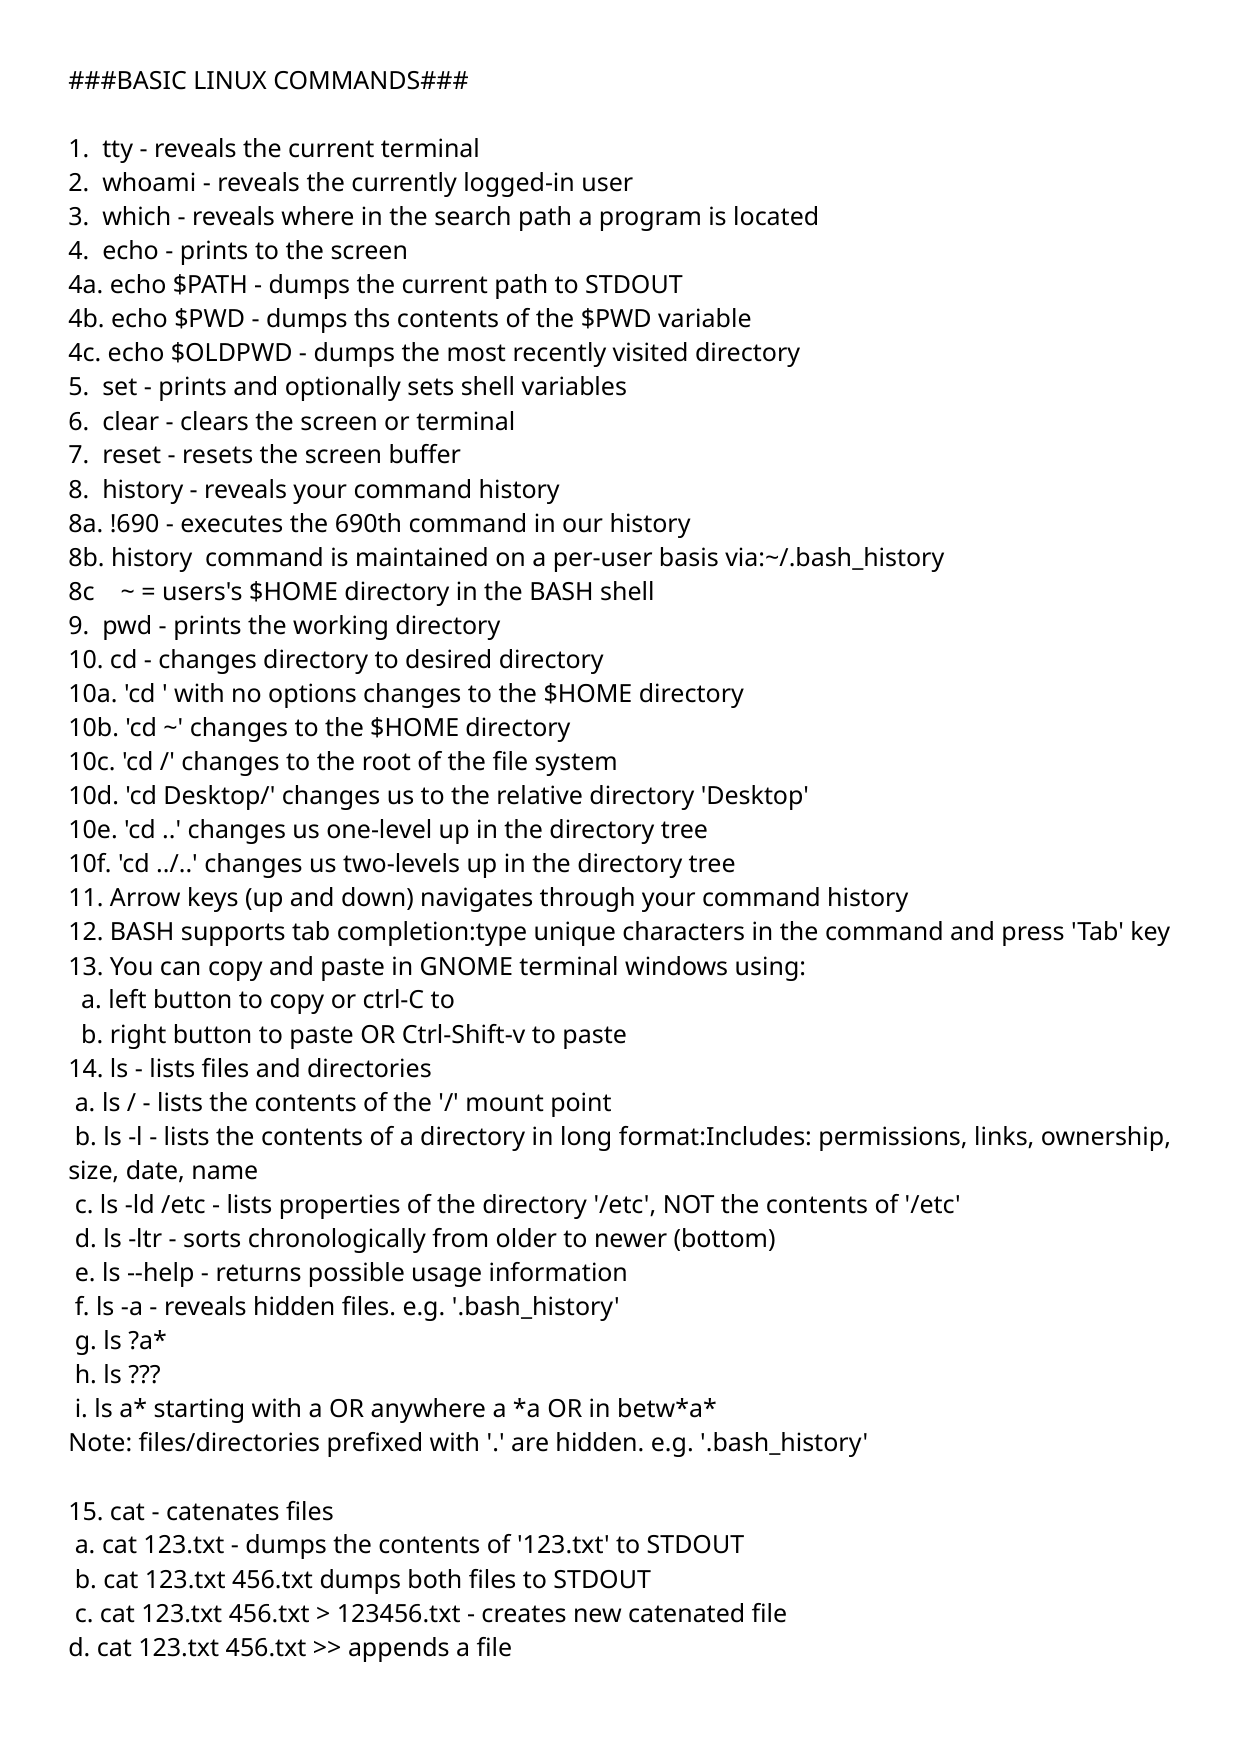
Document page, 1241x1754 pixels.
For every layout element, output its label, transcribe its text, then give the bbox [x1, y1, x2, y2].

text a. cat 123.txt - dumps the contents of '123.txt' to STDOUT [68, 1527, 1173, 1561]
text 15. cat - catenates files [68, 1493, 1173, 1527]
text 8. history - reveals your command history [68, 471, 1173, 505]
text c. ls -ld /etc - lists properties of the directory '/etc', NOT the contents of '/etc' [68, 1187, 1173, 1221]
text 6. clear - clears the screen or terminal [68, 403, 1173, 437]
text 8b. history command is maintained on a per-user basis via:~/.bash_history [68, 539, 1173, 573]
text e. ls --help - returns possible usage information [68, 1255, 1173, 1289]
text d. ls -ltr - sorts chronologically from older to newer (bottom) [68, 1221, 1173, 1255]
text 13. You can copy and paste in GNOME terminal windows using: [68, 948, 1173, 982]
text 8c ~ = users's $HOME directory in the BASH shell [68, 573, 1173, 607]
text 10d. 'cd Desktop/' changes us to the relative directory 'Desktop' [68, 778, 1173, 812]
text 10f. 'cd ../..' changes us two-levels up in the directory tree [68, 846, 1173, 880]
text 4b. echo $PWD - dumps ths contents of the $PWD variable [68, 301, 1173, 335]
text 3. which - reveals where in the search path a program is located [68, 199, 1173, 233]
text g. ls ?a* [68, 1323, 1173, 1357]
text i. ls a* starting with a OR anywhere a *a OR in betw*a* [68, 1391, 1173, 1425]
text c. cat 123.txt 456.txt > 123456.txt - creates new catenated file [68, 1595, 1173, 1629]
text 4c. echo $OLDPWD - dumps the most recently visited directory [68, 335, 1173, 369]
text a. left button to copy or ctrl-C to [68, 982, 1173, 1016]
text Note: files/directories prefixed with '.' are hidden. e.g. '.bash_history' [68, 1425, 1173, 1459]
text 10a. 'cd ' with no options changes to the $HOME directory [68, 676, 1173, 710]
text 7. reset - resets the screen buffer [68, 437, 1173, 471]
text 5. set - prints and optionally sets shell variables [68, 369, 1173, 403]
text 4a. echo $PATH - dumps the current path to STDOUT [68, 267, 1173, 301]
text 10. cd - changes directory to desired directory [68, 642, 1173, 676]
text 14. ls - lists files and directories [68, 1050, 1173, 1084]
text 11. Arrow keys (up and down) navigates through your command history [68, 880, 1173, 914]
text b. ls -l - lists the contents of a directory in long format:Includes: permissions, links, ownership, size, date, name [68, 1118, 1173, 1187]
text 10e. 'cd ..' changes us one-level up in the directory tree [68, 812, 1173, 846]
text a. ls / - lists the contents of the '/' mount point [68, 1084, 1173, 1118]
text 9. pwd - prints the working directory [68, 607, 1173, 642]
text b. right button to paste OR Ctrl-Shift-v to paste [68, 1016, 1173, 1050]
text 4. echo - prints to the screen [68, 233, 1173, 267]
text b. cat 123.txt 456.txt dumps both files to STDOUT [68, 1561, 1173, 1595]
text 10c. 'cd /' changes to the root of the file system [68, 744, 1173, 778]
text h. ls ??? [68, 1357, 1173, 1391]
text d. cat 123.txt 456.txt >> appends a file [68, 1629, 1173, 1663]
text ###BASIC LINUX COMMANDS### [68, 62, 1173, 97]
text 12. BASH supports tab completion:type unique characters in the command and press 'Tab' key [68, 914, 1173, 948]
text 2. whoami - reveals the currently logged-in user [68, 165, 1173, 199]
text 8a. !690 - executes the 690th command in our history [68, 505, 1173, 539]
text 1. tty - reveals the current terminal [68, 131, 1173, 165]
text f. ls -a - reveals hidden files. e.g. '.bash_history' [68, 1289, 1173, 1323]
text 10b. 'cd ~' changes to the $HOME directory [68, 710, 1173, 744]
